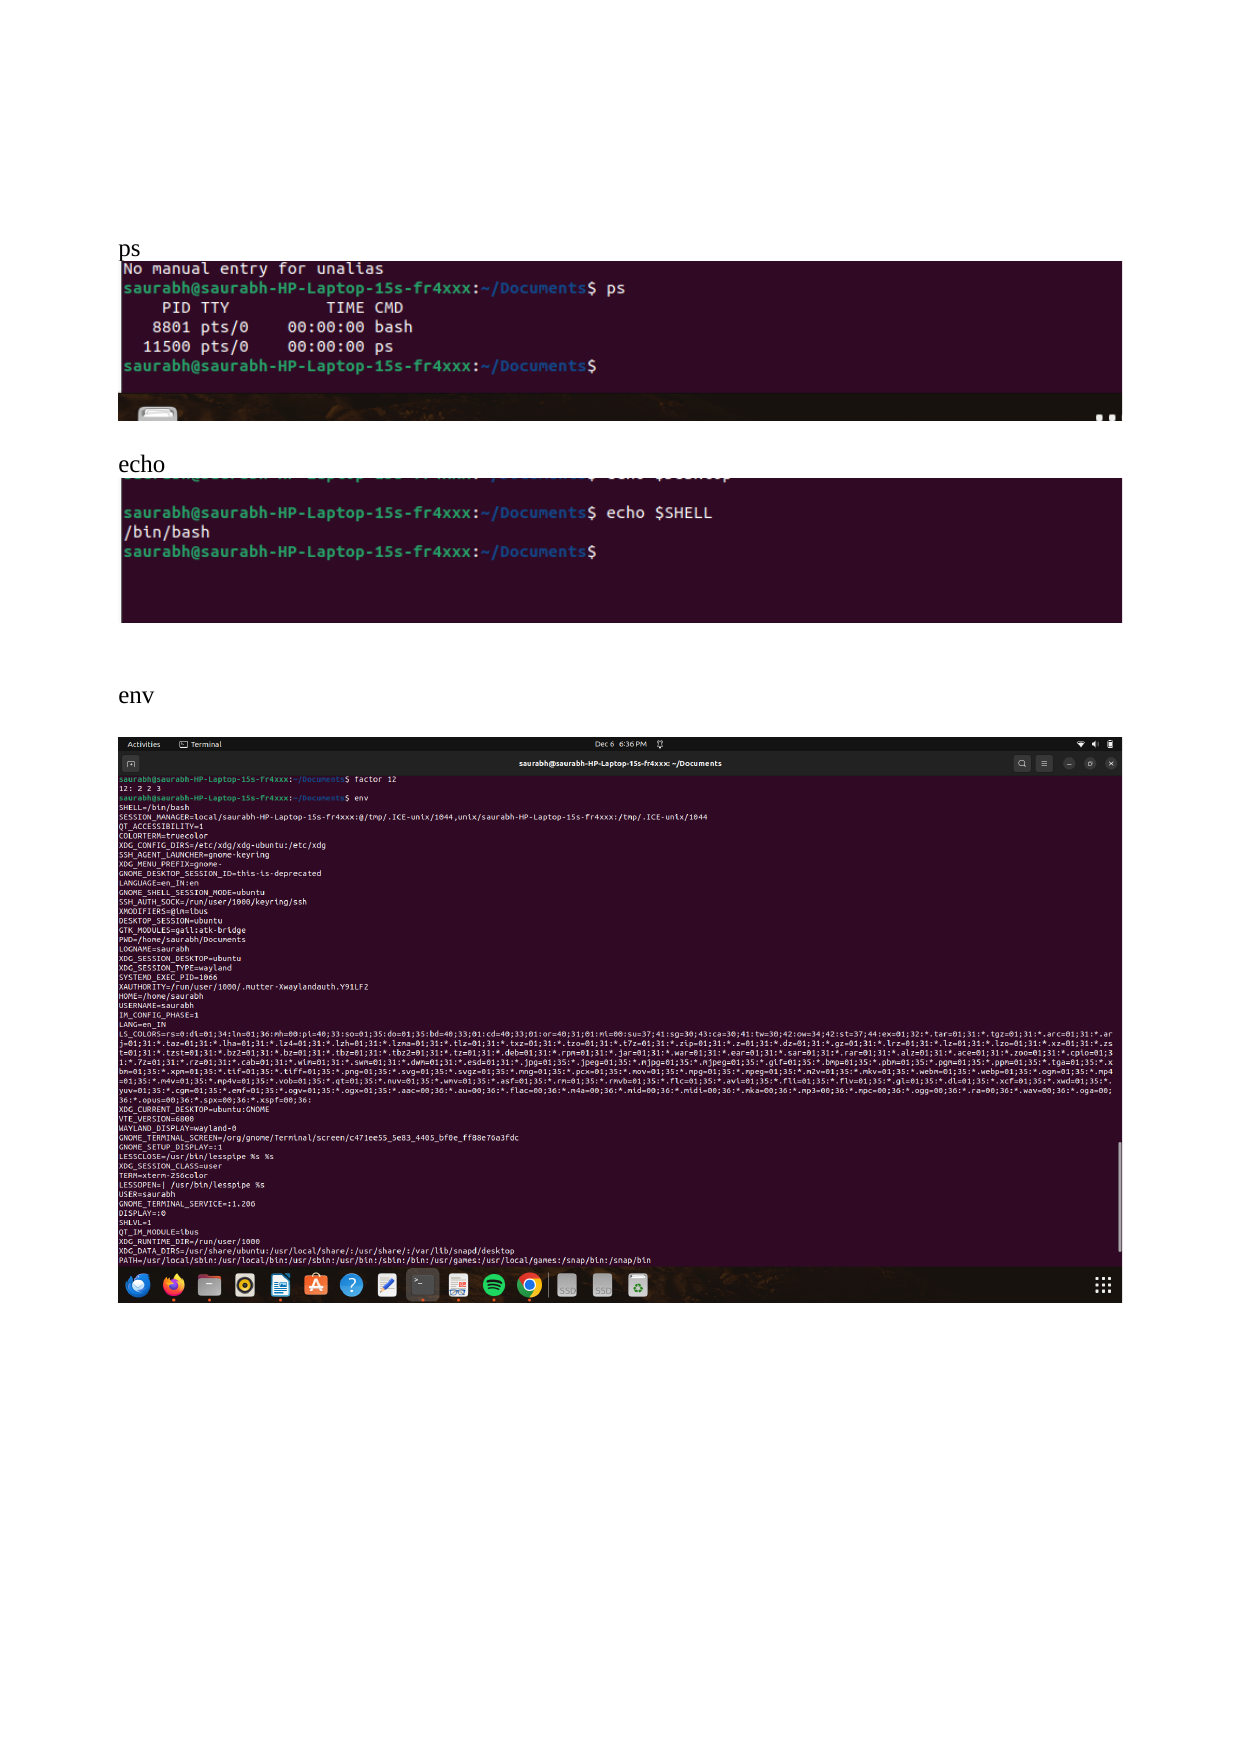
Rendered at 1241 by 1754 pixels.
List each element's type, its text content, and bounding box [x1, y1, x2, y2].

text ps [118, 233, 1122, 261]
picture [118, 261, 1123, 421]
text echo [118, 449, 1122, 478]
picture [118, 737, 1123, 1303]
text env [118, 680, 1122, 709]
picture [118, 478, 1123, 623]
